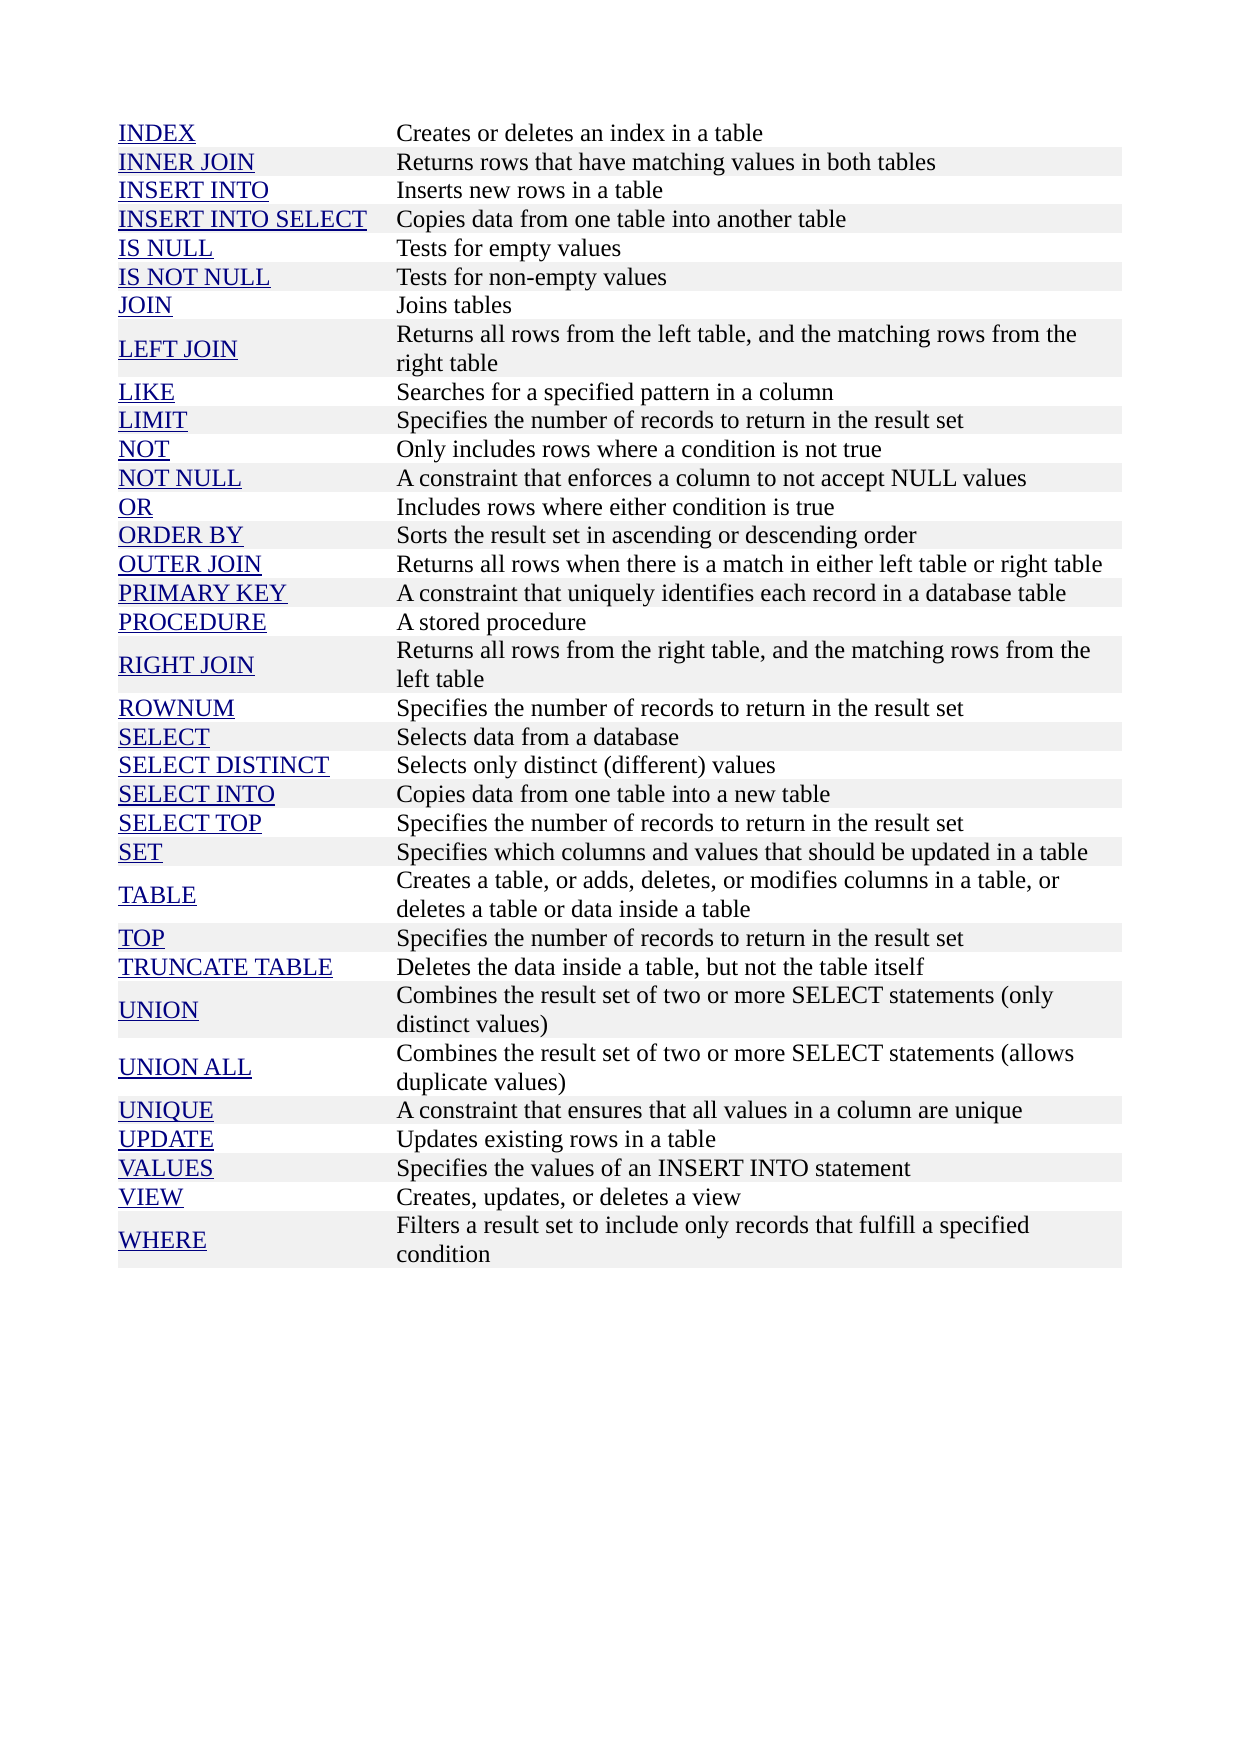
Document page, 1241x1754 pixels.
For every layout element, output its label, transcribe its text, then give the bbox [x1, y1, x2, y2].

table_cell Returns all rows from the right table, and the matching rows from the left table [396, 636, 1122, 693]
table_cell Tests for empty values [396, 233, 1122, 262]
table_cell NOT [118, 434, 396, 463]
table_cell Tests for non-empty values [396, 262, 1122, 291]
table_cell SELECT TOP [118, 808, 396, 837]
table_cell UNIQUE [118, 1096, 396, 1124]
table_cell INDEX [118, 118, 396, 147]
table_cell IS NOT NULL [118, 262, 396, 291]
table_cell VALUES [118, 1153, 396, 1182]
table_cell Specifies the number of records to return in the result set [396, 808, 1122, 837]
table_cell Selects data from a database [396, 722, 1122, 751]
table_cell Combines the result set of two or more SELECT statements (only distinct values) [396, 981, 1122, 1038]
table_cell Combines the result set of two or more SELECT statements (allows duplicate values) [396, 1038, 1122, 1096]
table_cell Specifies which columns and values that should be updated in a table [396, 837, 1122, 866]
table_cell SELECT DISTINCT [118, 751, 396, 779]
table_cell Specifies the number of records to return in the result set [396, 693, 1122, 722]
table_cell RIGHT JOIN [118, 636, 396, 693]
table_cell Sorts the result set in ascending or descending order [396, 521, 1122, 549]
table_cell Only includes rows where a condition is not true [396, 434, 1122, 463]
table_cell ORDER BY [118, 521, 396, 549]
table_cell Joins tables [396, 291, 1122, 319]
table_cell ROWNUM [118, 693, 396, 722]
table_cell Specifies the values of an INSERT INTO statement [396, 1153, 1122, 1182]
table_cell Returns all rows from the left table, and the matching rows from the right table [396, 319, 1122, 377]
table_cell PRIMARY KEY [118, 578, 396, 607]
table_cell UNION [118, 981, 396, 1038]
table_cell Creates, updates, or deletes a view [396, 1182, 1122, 1211]
table_cell Specifies the number of records to return in the result set [396, 406, 1122, 434]
table_cell JOIN [118, 291, 396, 319]
table_cell Deletes the data inside a table, but not the table itself [396, 952, 1122, 981]
table_cell A constraint that ensures that all values in a column are unique [396, 1096, 1122, 1124]
table_cell TOP [118, 923, 396, 952]
table_cell LEFT JOIN [118, 319, 396, 377]
table_cell Creates or deletes an index in a table [396, 118, 1122, 147]
table_cell OR [118, 492, 396, 521]
table_cell LIKE [118, 377, 396, 406]
table_cell PROCEDURE [118, 607, 396, 636]
table_cell SET [118, 837, 396, 866]
table_cell TABLE [118, 866, 396, 923]
table_cell UPDATE [118, 1124, 396, 1153]
table_cell OUTER JOIN [118, 549, 396, 578]
table_cell Creates a table, or adds, deletes, or modifies columns in a table, or deletes a table or data inside a table [396, 866, 1122, 923]
table_cell LIMIT [118, 406, 396, 434]
table_cell Returns rows that have matching values in both tables [396, 147, 1122, 176]
table_cell Specifies the number of records to return in the result set [396, 923, 1122, 952]
table_cell Copies data from one table into a new table [396, 779, 1122, 808]
table_cell Updates existing rows in a table [396, 1124, 1122, 1153]
table_cell NOT NULL [118, 463, 396, 492]
table_cell Inserts new rows in a table [396, 176, 1122, 204]
table_cell INSERT INTO SELECT [118, 204, 396, 233]
table_cell VIEW [118, 1182, 396, 1211]
table_cell SELECT INTO [118, 779, 396, 808]
table_cell A stored procedure [396, 607, 1122, 636]
table_cell Copies data from one table into another table [396, 204, 1122, 233]
table_cell IS NULL [118, 233, 396, 262]
table_cell Filters a result set to include only records that fulfill a specified condition [396, 1211, 1122, 1268]
table_cell WHERE [118, 1211, 396, 1268]
table_cell TRUNCATE TABLE [118, 952, 396, 981]
table_cell UNION ALL [118, 1038, 396, 1096]
table_cell SELECT [118, 722, 396, 751]
table_cell Includes rows where either condition is true [396, 492, 1122, 521]
table_cell Returns all rows when there is a match in either left table or right table [396, 549, 1122, 578]
table_cell INNER JOIN [118, 147, 396, 176]
table_cell INSERT INTO [118, 176, 396, 204]
table_cell Searches for a specified pattern in a column [396, 377, 1122, 406]
table_cell Selects only distinct (different) values [396, 751, 1122, 779]
table_cell A constraint that uniquely identifies each record in a database table [396, 578, 1122, 607]
table_cell A constraint that enforces a column to not accept NULL values [396, 463, 1122, 492]
